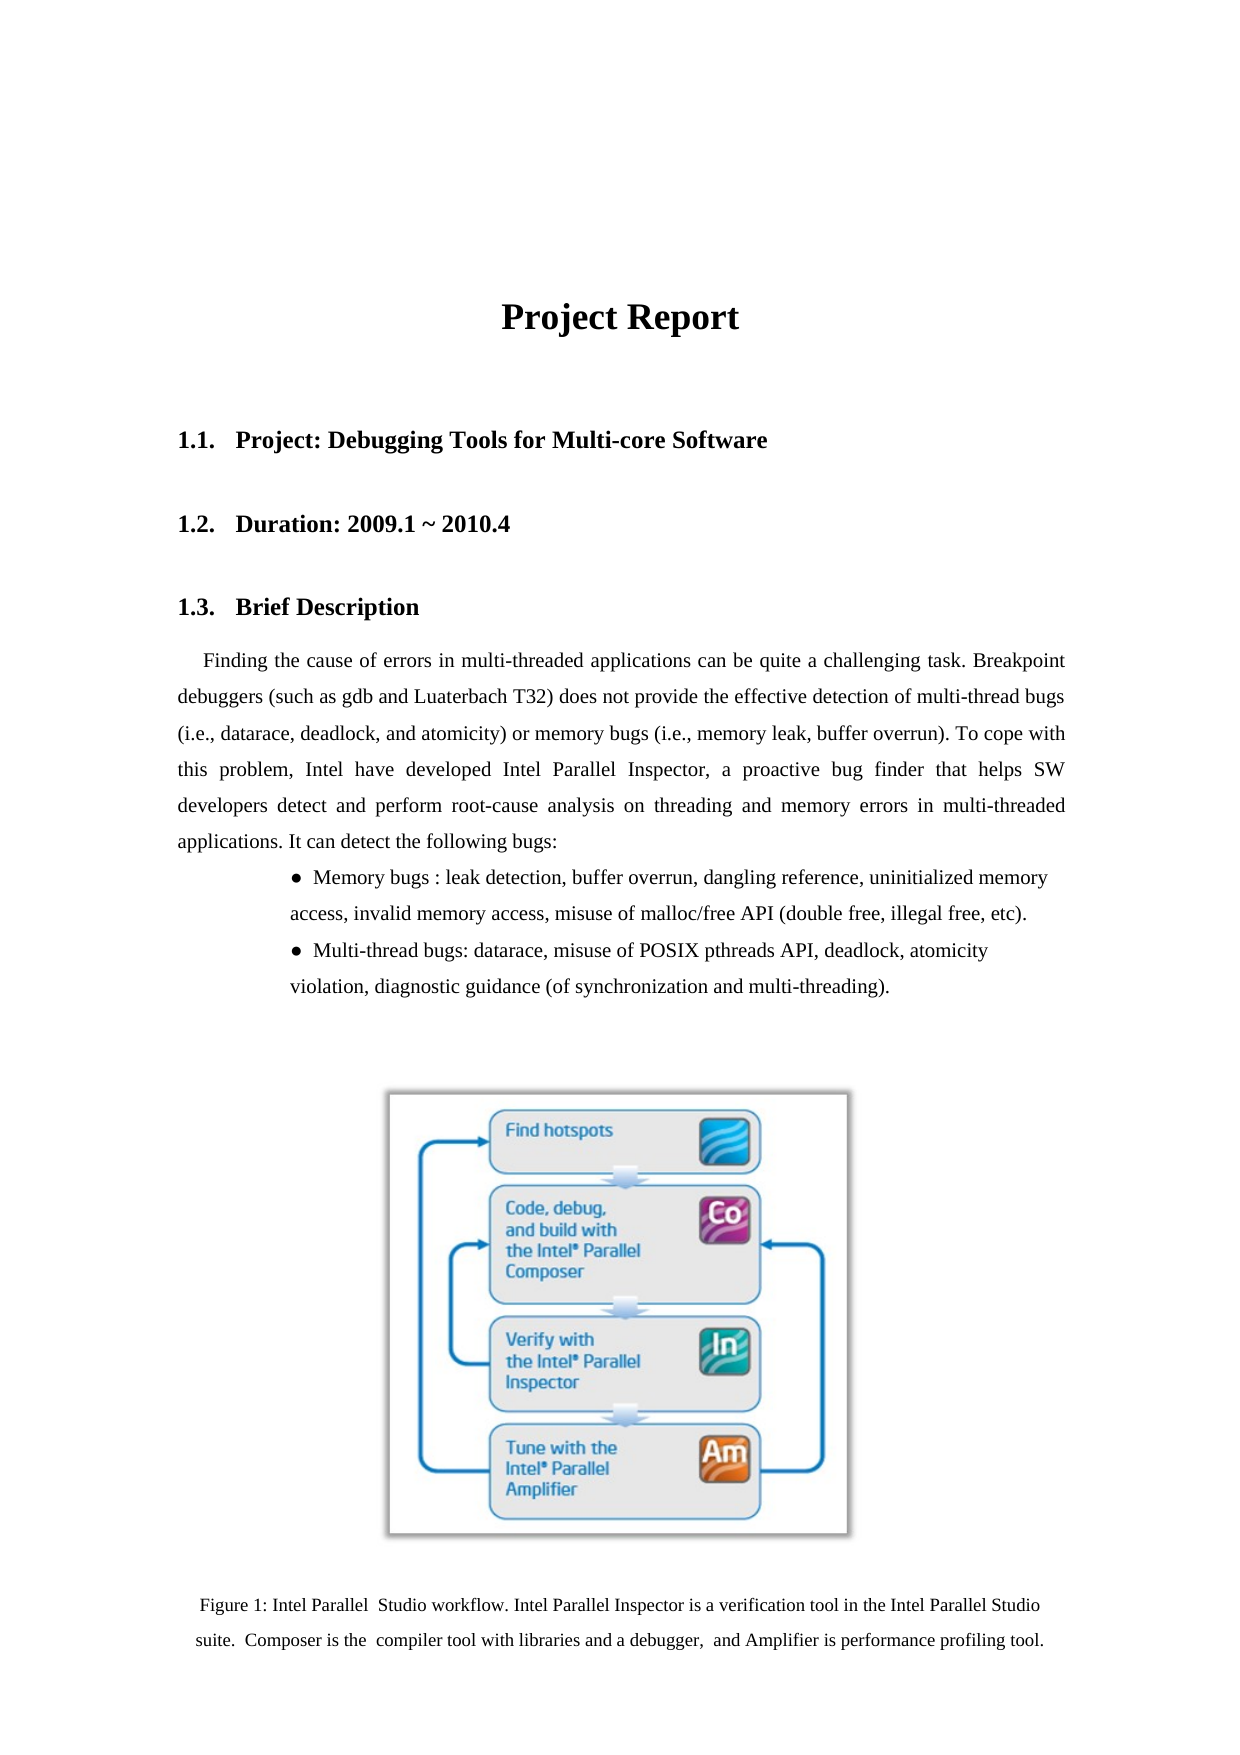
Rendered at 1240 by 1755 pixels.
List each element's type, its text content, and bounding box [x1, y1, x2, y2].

text ● Multi-thread bugs: datarace, misuse of POSIX pthreads API, deadlock, atomicity violation, diagnostic guidance (of synchronization and multi-threading). [290, 939, 1066, 998]
picture [375, 1081, 862, 1547]
text Figure 1: Intel Parallel Studio workflow. Intel Parallel Inspector is a verification tool in the Intel Parallel Studio suite. Composer is the compiler tool with libraries and a debugger, and Amplifier is performance profiling tool. [191, 1594, 1049, 1651]
text Project Report [496, 296, 744, 338]
text 1.3. Brief Description [177, 593, 1075, 621]
text 1.2. Duration: 2009.1 ~ 2010.4 [177, 510, 1075, 537]
text 1.1. Project: Debugging Tools for Multi-core Software [177, 426, 1075, 454]
text ● Memory bugs : leak detection, buffer overrun, dangling reference, uninitialized memory access, invalid memory access, misuse of malloc/free API (double free, illegal free, etc). [290, 866, 1066, 925]
text Finding the cause of errors in multi-threaded applications can be quite a challenging task. Breakpoint debuggers (such as gdb and Luaterbach T32) does not provide the effective detection of multi-thread bugs (i.e., datarace, deadlock, and atomicity) or memory bugs (i.e., memory leak, buffer overrun). To cope with this problem, Intel have developed Intel Parallel Inspector, a proactive bug finder that helps SW developers detect and perform root-cause analysis on threading and memory errors in multi-threaded applications. It can detect the following bugs: [177, 649, 1067, 853]
